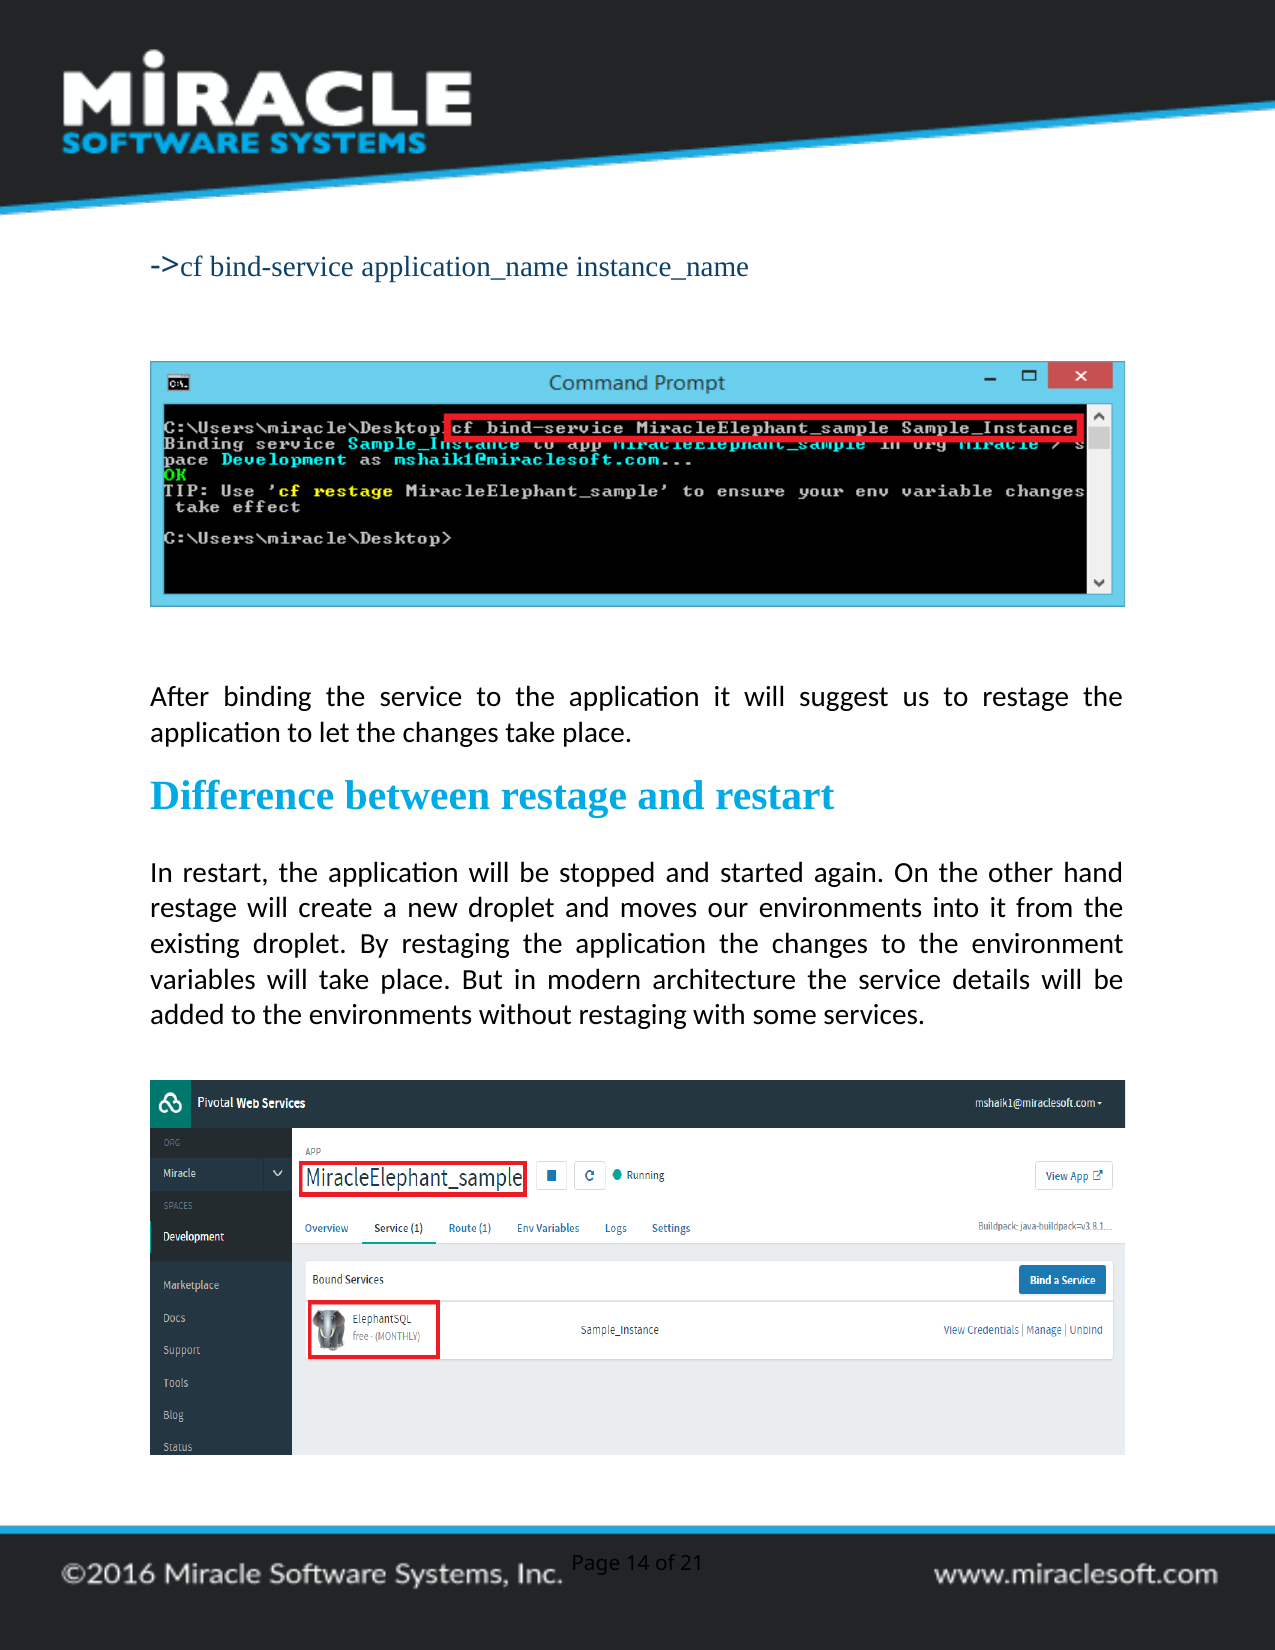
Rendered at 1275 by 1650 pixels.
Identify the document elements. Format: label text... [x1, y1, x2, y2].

text After binding the service to the application it will suggest us to restage the application to let the changes take place. [150, 678, 1125, 749]
subtitle Difference between restage and restart [150, 770, 1125, 818]
subtitle ->cf bind-service application_name instance_name [150, 241, 1125, 286]
text In restart, the application will be stopped and started again. On the other hand restage will create a new droplet and moves our environments into it from the existing droplet. By restaging the application the changes to the environment variables will take place. But in modern architecture the service details will be added to the environments without restaging with some services. [150, 854, 1125, 1032]
